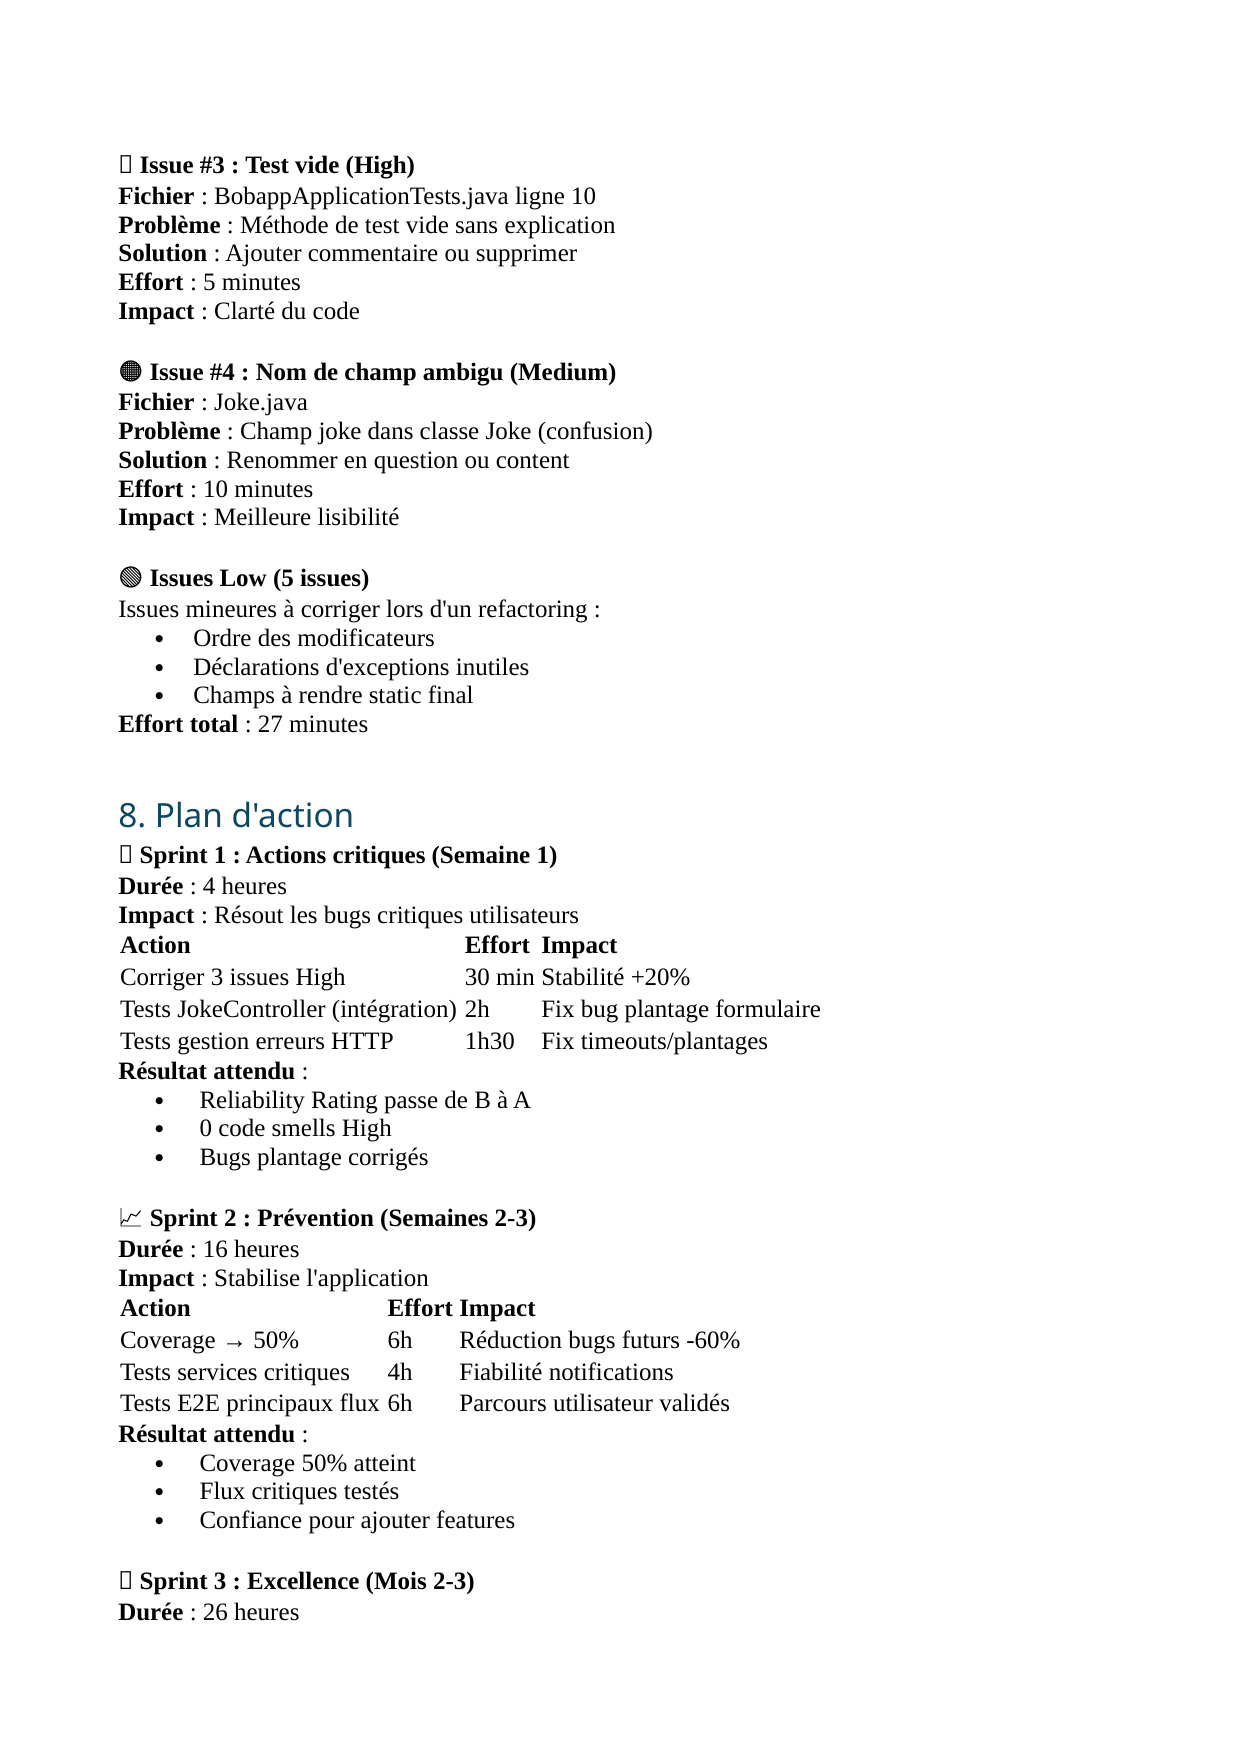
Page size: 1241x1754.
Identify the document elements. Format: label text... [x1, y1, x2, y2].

table_cell Tests JokeController (intégration) [118, 992, 463, 1024]
text Fichier : BobappApplicationTests.java ligne 10 Problème : Méthode de test vide sans explication Solution : Ajouter commentaire ou supprimer Effort : 5 minutes Impact : Clarté du code [118, 181, 1122, 325]
list Champs à rendre static final [156, 680, 1122, 709]
text Durée : 26 heures [118, 1597, 1122, 1625]
list Ordre des modificateurs [156, 623, 1122, 652]
table_cell Tests E2E principaux flux [118, 1387, 386, 1419]
table_cell Fix bug plantage formulaire [540, 992, 827, 1024]
text 🔴 Issue #3 : Test vide (High) [118, 147, 1122, 181]
table_cell Stabilité +20% [540, 960, 827, 992]
text 🟠 Issue #4 : Nom de champ ambigu (Medium) [118, 353, 1122, 387]
table_cell 1h30 [463, 1024, 539, 1056]
text Résultat attendu : [118, 1056, 1122, 1085]
table_cell Parcours utilisateur validés [458, 1387, 747, 1419]
table_cell Corriger 3 issues High [118, 960, 463, 992]
table_header Action [118, 1291, 386, 1323]
text Durée : 16 heures Impact : Stabilise l'application [118, 1234, 1122, 1291]
table_cell 4h [386, 1355, 457, 1387]
list 0 code smells High [156, 1113, 1122, 1142]
list Coverage 50% atteint [156, 1448, 1122, 1476]
subtitle 8. Plan d'action [118, 792, 1122, 837]
list Bugs plantage corrigés [156, 1142, 1122, 1171]
table_cell Coverage → 50% [118, 1323, 386, 1355]
text 📈 Sprint 2 : Prévention (Semaines 2-3) [118, 1200, 1122, 1234]
list Flux critiques testés [156, 1476, 1122, 1505]
table_cell 6h [386, 1387, 457, 1419]
table_cell Fix timeouts/plantages [540, 1024, 827, 1056]
table_cell Tests gestion erreurs HTTP [118, 1024, 463, 1056]
table_cell Réduction bugs futurs -60% [458, 1323, 747, 1355]
text 🟢 Issues Low (5 issues) [118, 560, 1122, 594]
table_cell 6h [386, 1323, 457, 1355]
list Déclarations d'exceptions inutiles [156, 652, 1122, 680]
text Résultat attendu : [118, 1419, 1122, 1448]
table_header Action [118, 929, 463, 960]
text 🎯 Sprint 3 : Excellence (Mois 2-3) [118, 1563, 1122, 1597]
table_cell Fiabilité notifications [458, 1355, 747, 1387]
table_header Impact [458, 1291, 747, 1323]
table_header Effort [386, 1291, 457, 1323]
table_header Impact [540, 929, 827, 960]
table_cell 2h [463, 992, 539, 1024]
table_cell 30 min [463, 960, 539, 992]
text Issues mineures à corriger lors d'un refactoring : [118, 594, 1122, 623]
text Durée : 4 heures Impact : Résout les bugs critiques utilisateurs [118, 871, 1122, 928]
list Reliability Rating passe de B à A [156, 1085, 1122, 1113]
text Effort total : 27 minutes [118, 709, 1122, 738]
text Fichier : Joke.java Problème : Champ joke dans classe Joke (confusion) Solution : Renommer en question ou content Effort : 10 minutes Impact : Meilleure lisibilité [118, 387, 1122, 531]
table_header Effort [463, 929, 539, 960]
table_cell Tests services critiques [118, 1355, 386, 1387]
list Confiance pour ajouter features [156, 1505, 1122, 1534]
text 🚀 Sprint 1 : Actions critiques (Semaine 1) [118, 837, 1122, 871]
